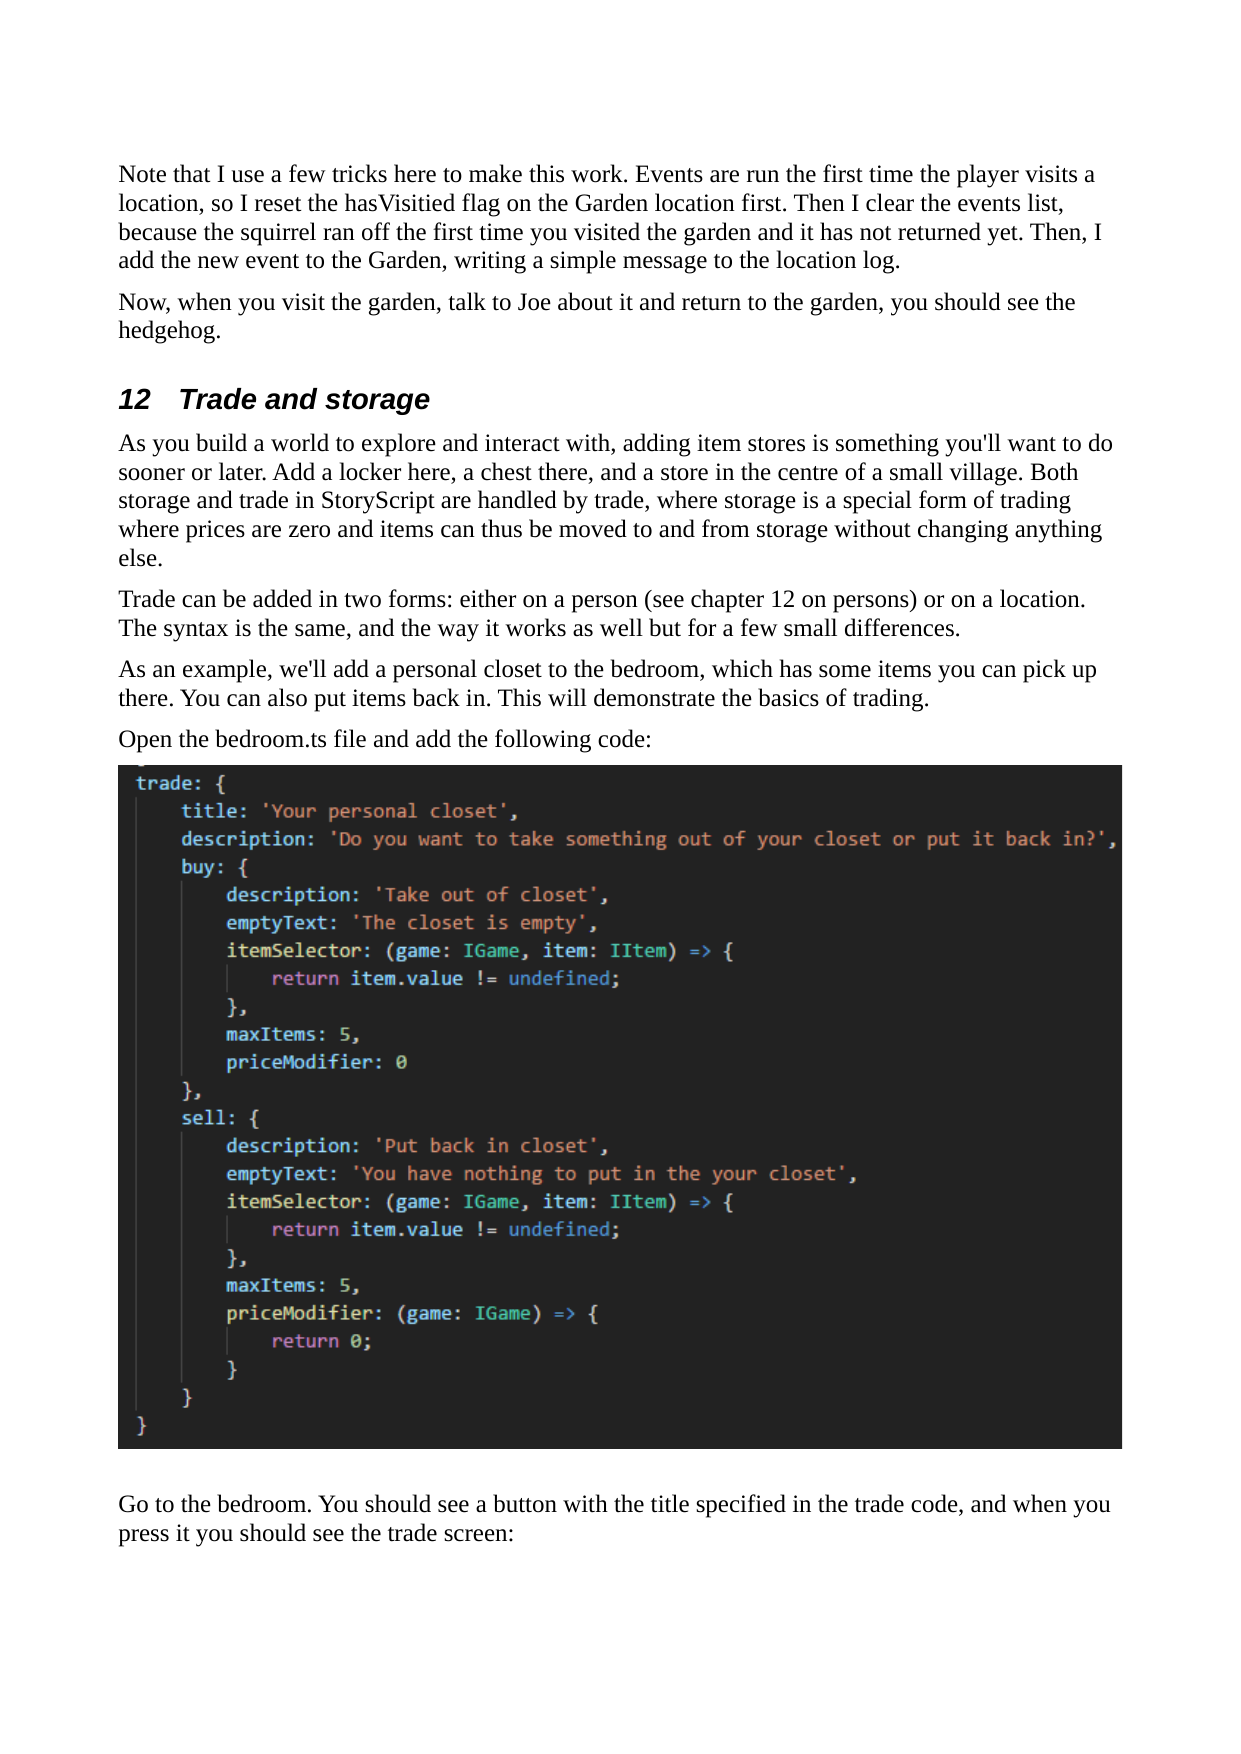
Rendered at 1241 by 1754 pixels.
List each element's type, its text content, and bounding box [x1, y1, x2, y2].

text Trade can be added in two forms: either on a person (see chapter 12 on persons) or on a location. The syntax is the same, and the way it works as well but for a few small differences. [118, 584, 1122, 642]
text Now, when you visit the garden, talk to Joe about it and return to the garden, you should see the hedgehog. [118, 287, 1122, 344]
text Open the bedroom.ts file and add the following code: [118, 724, 1122, 753]
text As an example, we'll add a personal closet to the bedroom, which has some items you can pick up there. You can also put items back in. This will demonstrate the basics of trading. [118, 654, 1122, 712]
text As you build a world to explore and interact with, adding item stores is something you'll want to do sooner or later. Add a locker here, a chest there, and a store in the centre of a small village. Both storage and trade in StoryScript are handled by trade, where storage is a special form of trading where prices are zero and items can thus be moved to and from storage without changing anything else. [118, 428, 1122, 572]
text Note that I use a few tricks here to make this work. Events are run the first time the player visits a location, so I reset the hasVisitied flag on the Garden location first. Then I clear the events list, because the squirrel ran off the first time you visited the garden and it has not returned yet. Then, I add the new event to the Garden, writing a simple message to the location log. [118, 159, 1122, 274]
text Go to the bedroom. You should see a button with the title specified in the trade code, and when you press it you should see the trade screen: [118, 1489, 1122, 1547]
subtitle Trade and storage [118, 382, 1122, 415]
